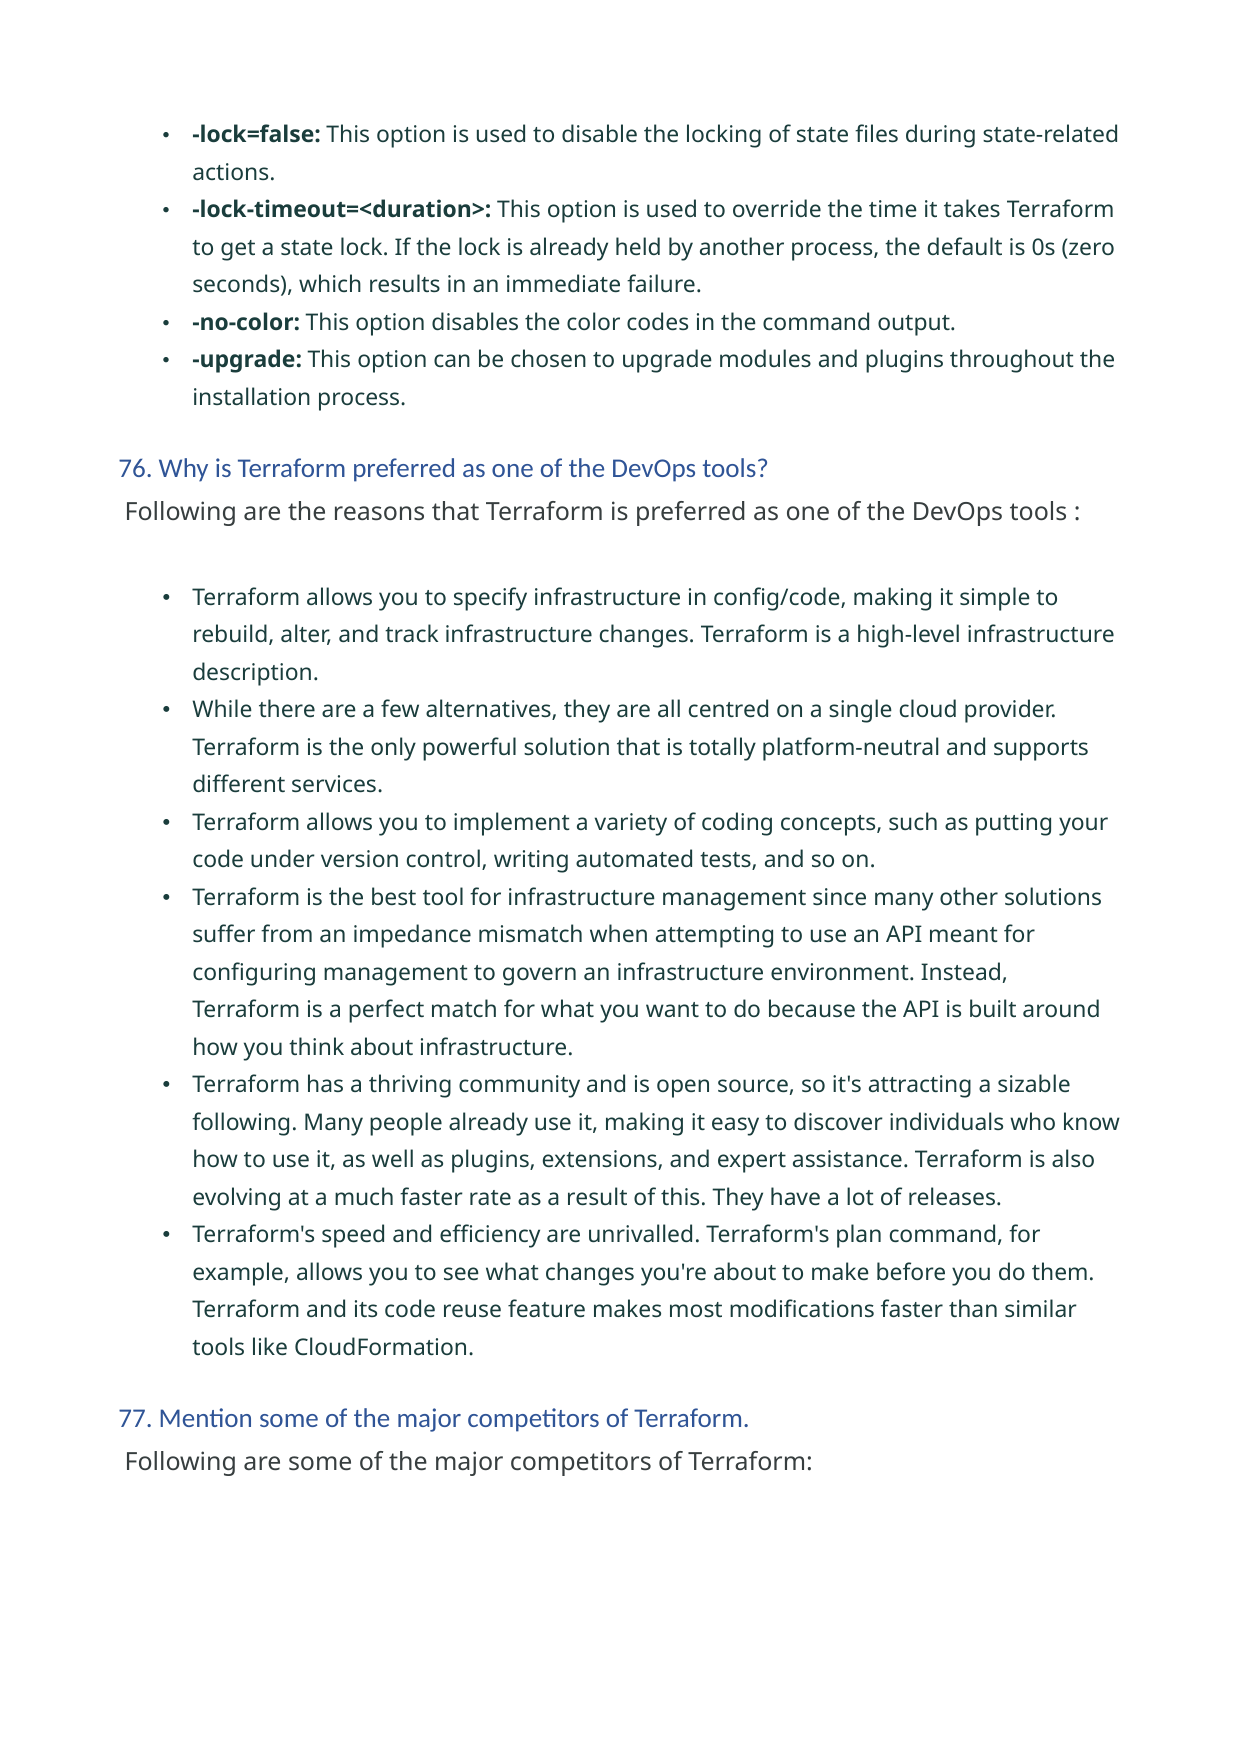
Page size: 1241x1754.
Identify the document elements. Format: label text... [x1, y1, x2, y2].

subtitle 77. Mention some of the major competitors of Terraform. [118, 1401, 1122, 1434]
list Terraform allows you to implement a variety of coding concepts, such as putting your code under version control, writing automated tests, and so on. [162, 806, 1122, 874]
list Terraform allows you to specify infrastructure in config/code, making it simple to rebuild, alter, and track infrastructure changes. Terraform is a high-level infrastructure description. [162, 581, 1122, 687]
list Terraform's speed and efficiency are unrivalled. Terraform's plan command, for example, allows you to see what changes you're about to make before you do them. Terraform and its code reuse feature makes most modifications faster than similar tools like CloudFormation. [162, 1218, 1122, 1362]
list Terraform is the best tool for infrastructure management since many other solutions suffer from an impedance mismatch when attempting to use an API meant for configuring management to govern an infrastructure environment. Instead, Terraform is a perfect match for what you want to do because the API is built around how you think about infrastructure. [162, 881, 1122, 1062]
list -no-color: This option disables the color codes in the command output. [162, 306, 1122, 337]
list While there are a few alternatives, they are all centred on a single cloud provider. Terraform is the only powerful solution that is totally platform-neutral and supports different services. [162, 693, 1122, 799]
text Following are some of the major competitors of Terraform: [118, 1444, 1122, 1478]
list Terraform has a thriving community and is open source, so it's attracting a sizable following. Many people already use it, making it easy to discover individuals who know how to use it, as well as plugins, extensions, and expert assistance. Terraform is also evolving at a much faster rate as a result of this. They have a lot of releases. [162, 1068, 1122, 1212]
text Following are the reasons that Terraform is preferred as one of the DevOps tools : [118, 494, 1122, 528]
subtitle 76. Why is Terraform preferred as one of the DevOps tools? [118, 451, 1122, 484]
list -lock=false: This option is used to disable the locking of state files during state-related actions. [162, 118, 1122, 187]
list -lock-timeout=<duration>: This option is used to override the time it takes Terraform to get a state lock. If the lock is already held by another process, the default is 0s (zero seconds), which results in an immediate failure. [162, 193, 1122, 299]
list -upgrade: This option can be chosen to upgrade modules and plugins throughout the installation process. [162, 343, 1122, 412]
